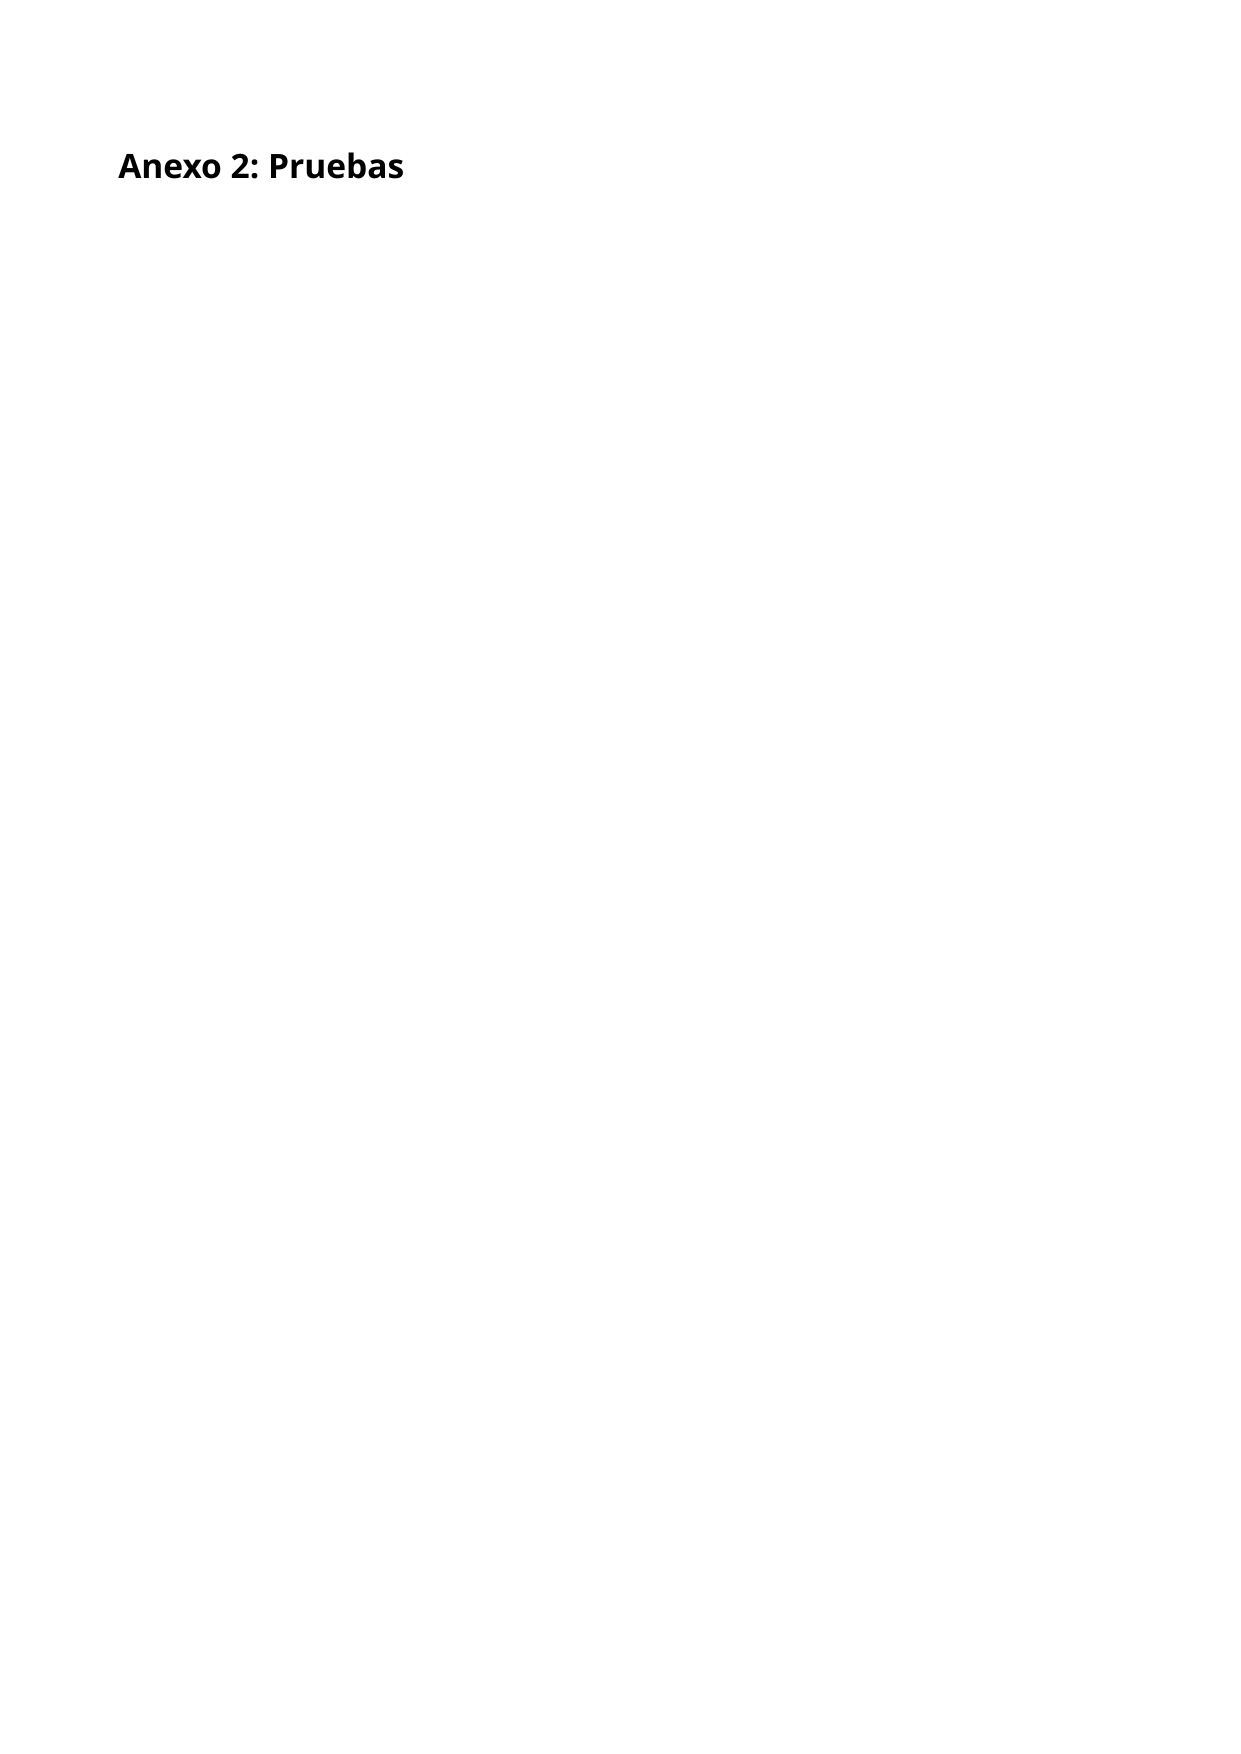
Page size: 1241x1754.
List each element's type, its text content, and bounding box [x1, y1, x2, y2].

subtitle Anexo 2: Pruebas [118, 143, 1122, 189]
